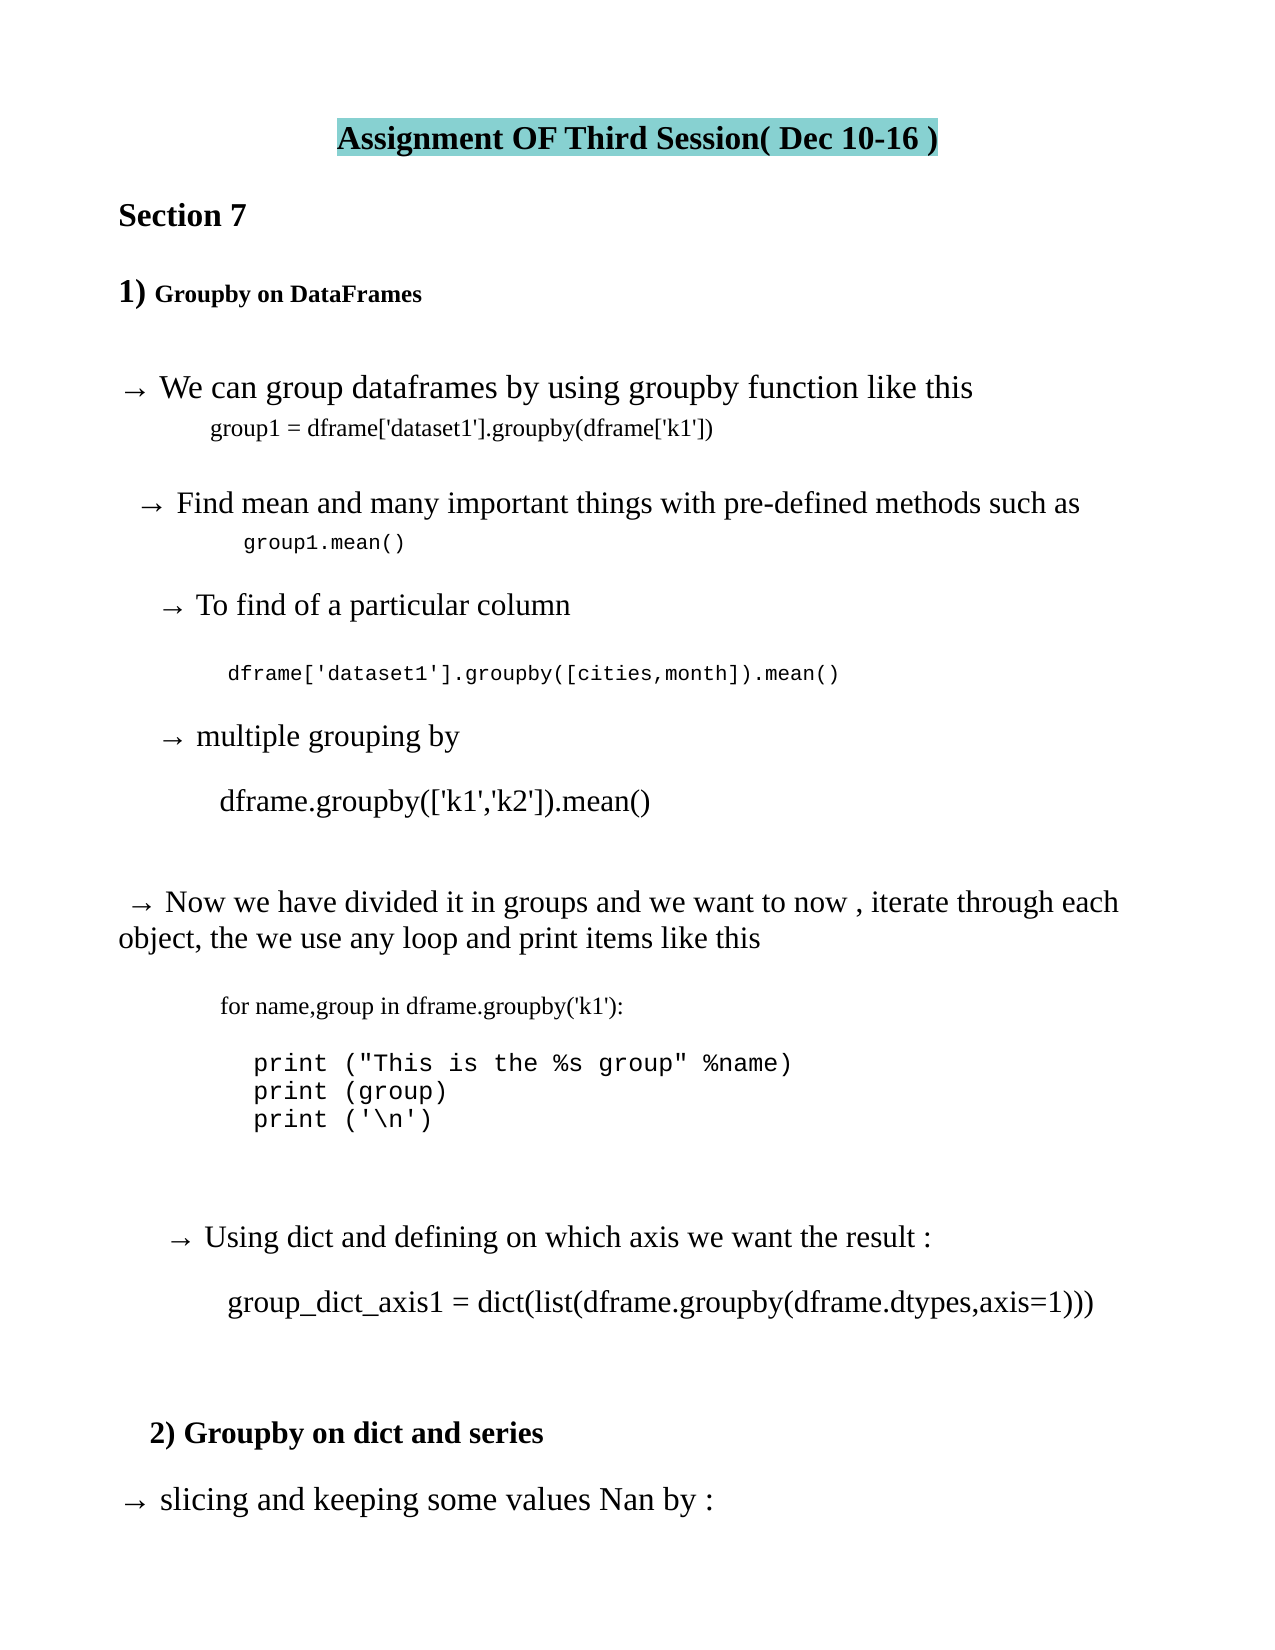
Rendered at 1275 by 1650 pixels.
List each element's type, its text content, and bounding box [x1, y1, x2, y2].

text 2) Groupby on dict and series [118, 1414, 1157, 1450]
text Section 7 [118, 195, 1157, 233]
text group1.mean() [118, 521, 1157, 557]
text → To find of a particular column [118, 586, 1157, 622]
text Assignment OF Third Session( Dec 10-16 ) [118, 118, 1157, 156]
text dframe['dataset1'].groupby([cities,month]).mean() [118, 651, 1157, 687]
text print (group) [118, 1079, 1157, 1107]
text → We can group dataframes by using groupby function like this [118, 367, 1157, 406]
text print ("This is the %s group" %name) [118, 1050, 1157, 1079]
text → multiple grouping by [118, 717, 1157, 753]
text group_dict_axis1 = dict(list(dframe.groupby(dframe.dtypes,axis=1))) [118, 1283, 1157, 1319]
text → Now we have divided it in groups and we want to now , iterate through each object, the we use any loop and print items like this [118, 848, 1157, 956]
text print ('\n') [118, 1107, 1157, 1135]
text → Using dict and defining on which axis we want the result : [118, 1218, 1157, 1254]
text for name,group in dframe.groupby('k1'): [118, 985, 1157, 1021]
text 1) Groupby on DataFrames [118, 271, 1157, 310]
text dframe.groupby(['k1','k2']).mean() [118, 782, 1157, 818]
text → slicing and keeping some values Nan by : [118, 1480, 1157, 1518]
text group1 = dframe['dataset1'].groupby(dframe['k1']) [118, 406, 1157, 444]
text → Find mean and many important things with pre-defined methods such as [118, 482, 1157, 521]
